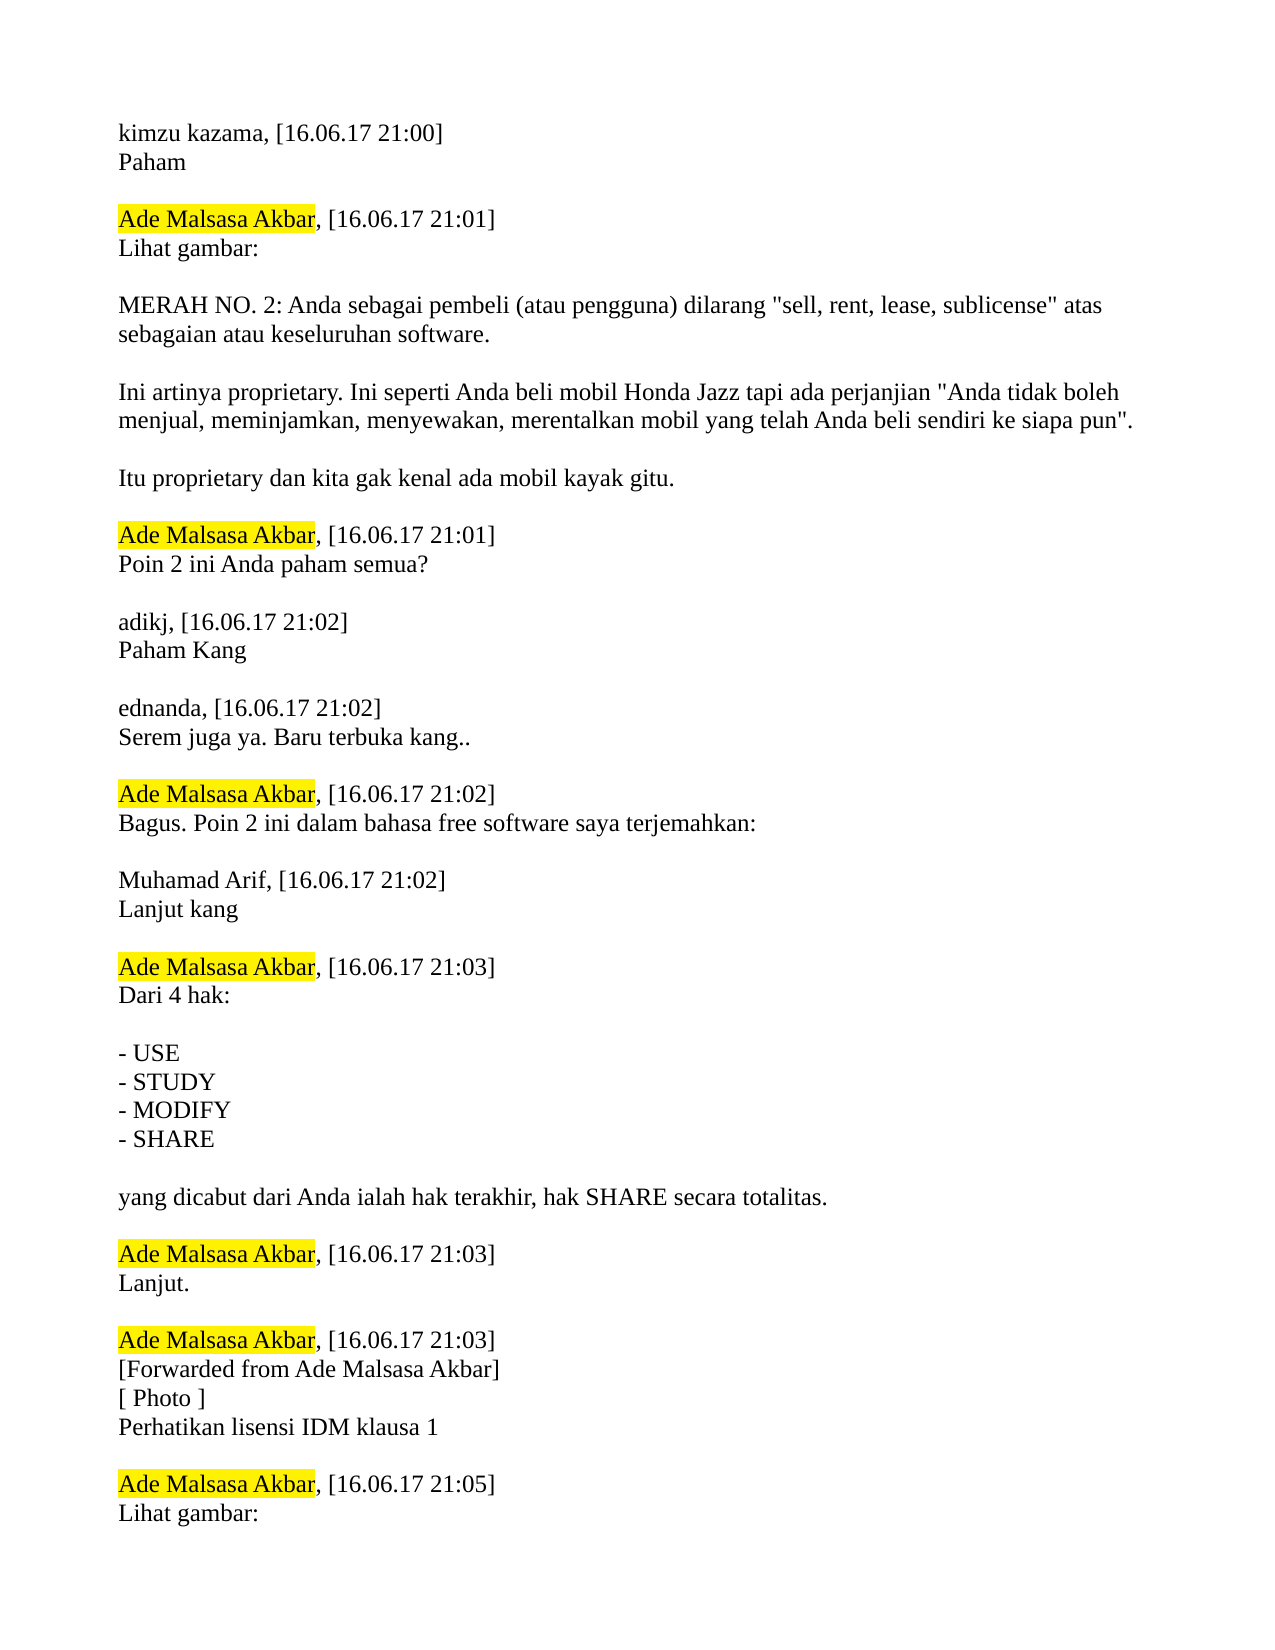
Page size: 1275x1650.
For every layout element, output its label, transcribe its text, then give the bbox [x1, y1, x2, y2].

text Bagus. Poin 2 ini dalam bahasa free software saya terjemahkan: [118, 808, 1157, 837]
text Perhatikan lisensi IDM klausa 1 [118, 1412, 1157, 1441]
text Ade Malsasa Akbar, [16.06.17 21:01] [118, 521, 1157, 549]
text kimzu kazama, [16.06.17 21:00] [118, 118, 1157, 147]
text Ade Malsasa Akbar, [16.06.17 21:05] [118, 1469, 1157, 1498]
text adikj, [16.06.17 21:02] [118, 607, 1157, 636]
text - USE [118, 1038, 1157, 1067]
text Ini artinya proprietary. Ini seperti Anda beli mobil Honda Jazz tapi ada perjanjian "Anda tidak boleh menjual, meminjamkan, menyewakan, merentalkan mobil yang telah Anda beli sendiri ke siapa pun". [118, 377, 1157, 434]
text yang dicabut dari Anda ialah hak terakhir, hak SHARE secara totalitas. [118, 1182, 1157, 1211]
text Dari 4 hak: [118, 981, 1157, 1009]
text Paham Kang [118, 636, 1157, 664]
text - STUDY [118, 1067, 1157, 1096]
text ednanda, [16.06.17 21:02] [118, 693, 1157, 722]
text Lihat gambar: [118, 233, 1157, 262]
text - SHARE [118, 1124, 1157, 1153]
text Serem juga ya. Baru terbuka kang.. [118, 722, 1157, 751]
text Ade Malsasa Akbar, [16.06.17 21:03] [118, 952, 1157, 981]
text Lihat gambar: [118, 1498, 1157, 1527]
text - MODIFY [118, 1096, 1157, 1124]
text Muhamad Arif, [16.06.17 21:02] [118, 866, 1157, 894]
text [ Photo ] [118, 1383, 1157, 1412]
text Poin 2 ini Anda paham semua? [118, 549, 1157, 578]
text Ade Malsasa Akbar, [16.06.17 21:03] [118, 1239, 1157, 1268]
text MERAH NO. 2: Anda sebagai pembeli (atau pengguna) dilarang "sell, rent, lease, sublicense" atas sebagaian atau keseluruhan software. [118, 291, 1157, 348]
text Lanjut. [118, 1268, 1157, 1297]
text Itu proprietary dan kita gak kenal ada mobil kayak gitu. [118, 463, 1157, 492]
text [Forwarded from Ade Malsasa Akbar] [118, 1354, 1157, 1383]
text Ade Malsasa Akbar, [16.06.17 21:01] [118, 204, 1157, 233]
text Lanjut kang [118, 894, 1157, 923]
text Ade Malsasa Akbar, [16.06.17 21:02] [118, 779, 1157, 808]
text Paham [118, 147, 1157, 176]
text Ade Malsasa Akbar, [16.06.17 21:03] [118, 1326, 1157, 1354]
